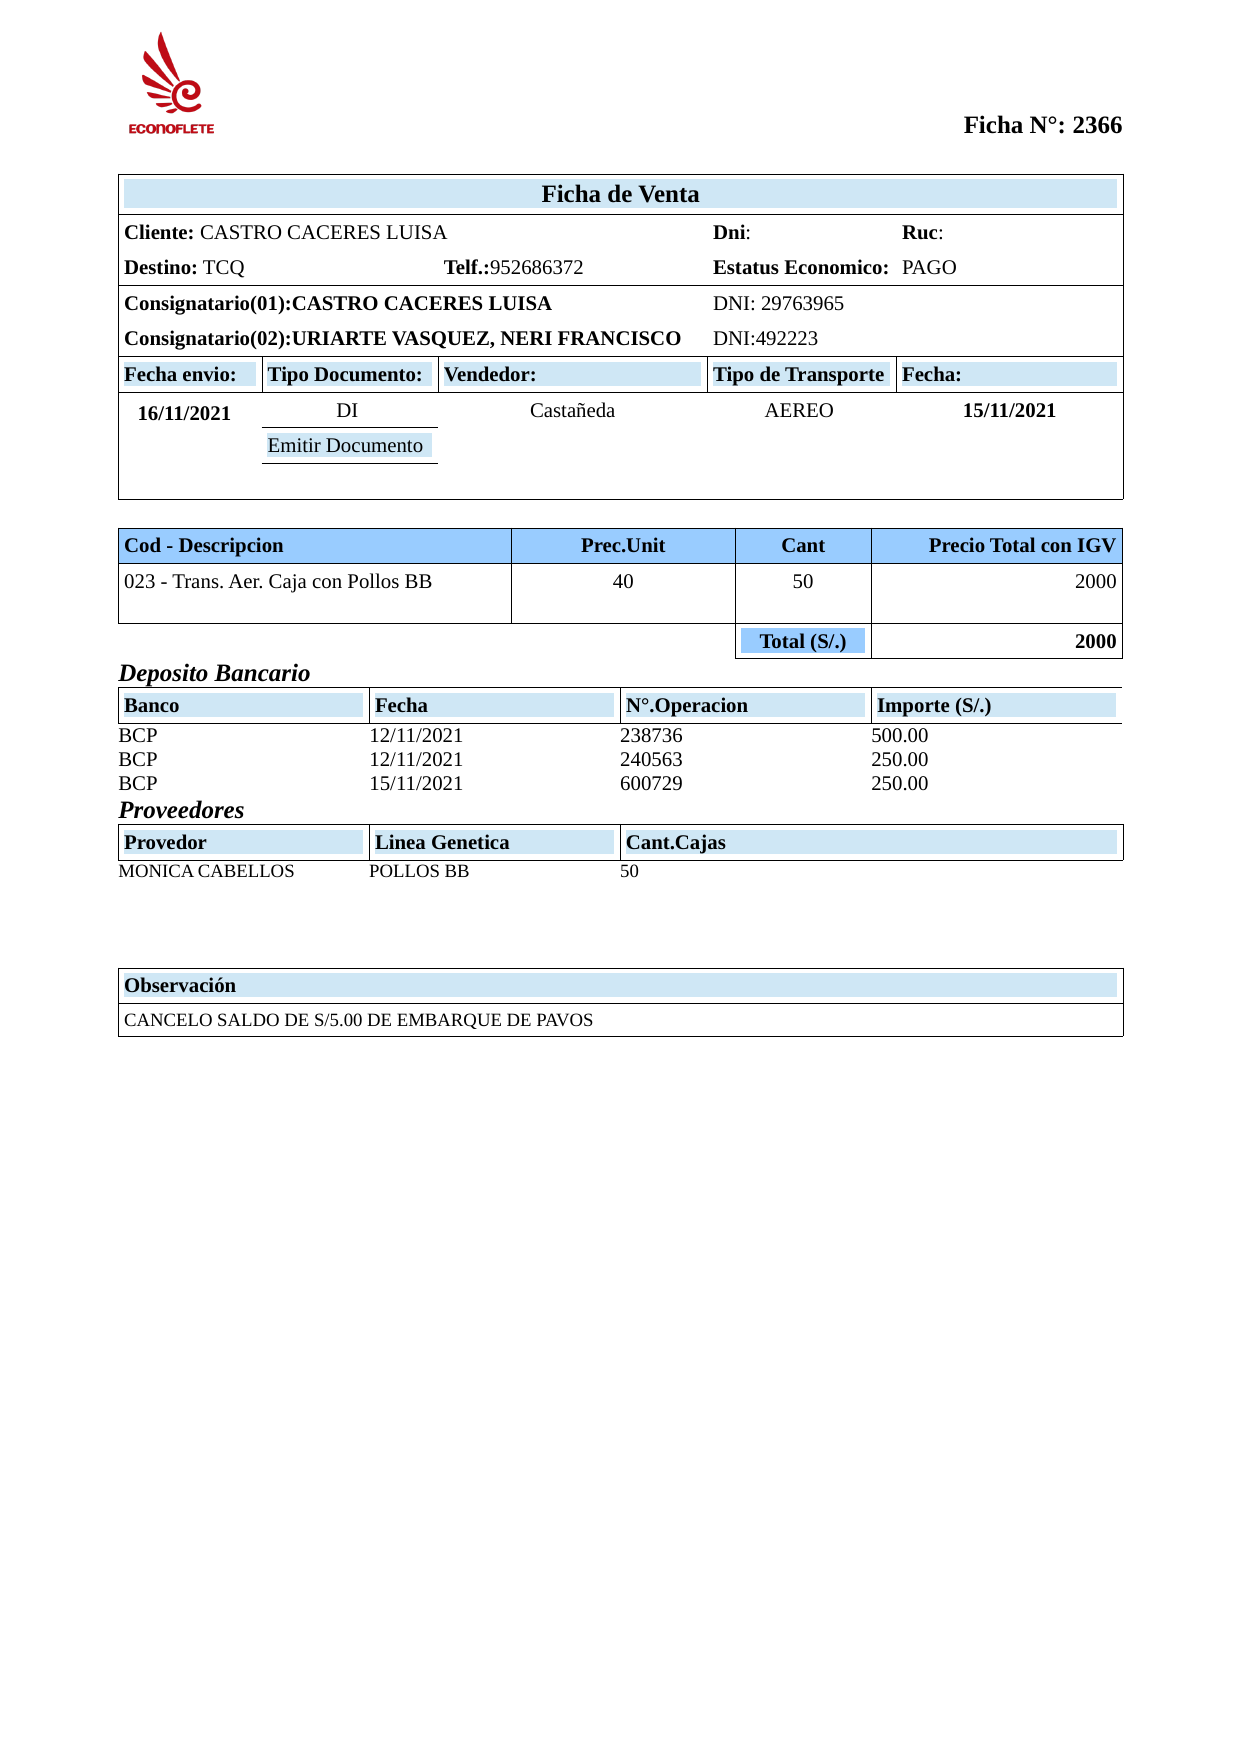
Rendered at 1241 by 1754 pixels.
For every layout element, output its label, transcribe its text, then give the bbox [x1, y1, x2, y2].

table_cell Total (S/.) [736, 624, 871, 658]
table_cell [369, 924, 620, 946]
table_cell Consignatario(01):CASTRO CACERES LUISA [119, 286, 707, 321]
text Proveedores [118, 795, 1122, 824]
table_cell 40 [512, 564, 735, 623]
table_cell Fecha envio: [119, 357, 262, 392]
table_cell Tipo Documento: [263, 357, 438, 392]
table_cell [369, 946, 620, 967]
table_cell DNI:492223 [707, 321, 1123, 356]
table_cell [118, 924, 369, 946]
table_cell PAGO [896, 249, 1123, 285]
table_cell Ruc: [896, 215, 1123, 249]
table_header Ficha de Venta [119, 175, 1123, 214]
table_cell Estatus Economico: [707, 249, 896, 285]
table_header Cant.Cajas [621, 825, 1123, 859]
table_cell [118, 903, 369, 924]
table_cell [118, 624, 511, 658]
table_cell 238736 [620, 724, 871, 747]
table_header Linea Genetica [370, 825, 620, 859]
table_cell 023 - Trans. Aer. Caja con Pollos BB [119, 564, 511, 623]
table_cell 12/11/2021 [369, 724, 620, 747]
table_cell DNI: 29763965 [707, 286, 1123, 321]
table_cell BCP [118, 724, 369, 747]
table_cell 500.00 [871, 724, 1122, 747]
table_cell [620, 924, 1123, 946]
table_cell CANCELO SALDO DE S/5.00 DE EMBARQUE DE PAVOS [119, 1004, 1123, 1036]
table_cell 16/11/2021 [119, 393, 262, 498]
table_header Cod - Descripcion [119, 529, 511, 563]
table_cell Consignatario(02):URIARTE VASQUEZ, NERI FRANCISCO [119, 321, 707, 356]
table_cell [620, 881, 1123, 903]
table_header Fecha [370, 688, 620, 723]
table_cell [620, 946, 1123, 967]
table_cell AEREO [707, 393, 896, 498]
table_cell Telf.:952686372 [438, 249, 707, 285]
table_cell 240563 [620, 747, 871, 771]
text Deposito Bancario [118, 658, 1122, 687]
table_header Precio Total con IGV [872, 529, 1122, 563]
table_cell MONICA CABELLOS [118, 861, 369, 881]
table_cell 50 [736, 564, 871, 623]
table_header Provedor [119, 825, 369, 859]
table_cell 250.00 [871, 771, 1122, 795]
table_cell Emitir Documento [262, 428, 438, 463]
table_cell Vendedor: [439, 357, 707, 392]
table_cell 600729 [620, 771, 871, 795]
table_cell BCP [118, 747, 369, 771]
table_header Observación [119, 969, 1123, 1003]
table_cell [369, 903, 620, 924]
table_cell Destino: TCQ [119, 249, 438, 285]
table_cell [118, 946, 369, 967]
table_cell Cliente: CASTRO CACERES LUISA [119, 215, 707, 249]
picture [118, 31, 225, 134]
table_cell 15/11/2021 [896, 393, 1123, 498]
table_cell Tipo de Transporte [708, 357, 896, 392]
table_cell Dni: [707, 215, 896, 249]
table_cell [118, 881, 369, 903]
table_cell POLLOS BB [369, 861, 620, 881]
table_header Prec.Unit [512, 529, 735, 563]
table_cell [262, 464, 438, 498]
table_cell [369, 881, 620, 903]
table_cell 12/11/2021 [369, 747, 620, 771]
table_cell Castañeda [438, 393, 707, 498]
table_cell [620, 903, 1123, 924]
table_cell 50 [620, 861, 1123, 881]
table_cell 2000 [872, 564, 1122, 623]
table_cell [511, 624, 735, 658]
table_cell 2000 [872, 624, 1122, 658]
table_header Cant [736, 529, 871, 563]
table_cell 15/11/2021 [369, 771, 620, 795]
table_header Banco [119, 688, 369, 723]
table_header N°.Operacion [621, 688, 871, 723]
table_cell 250.00 [871, 747, 1122, 771]
table_cell BCP [118, 771, 369, 795]
table_cell Fecha: [897, 357, 1123, 392]
table_cell DI [262, 393, 438, 427]
table_header Importe (S/.) [872, 688, 1122, 723]
